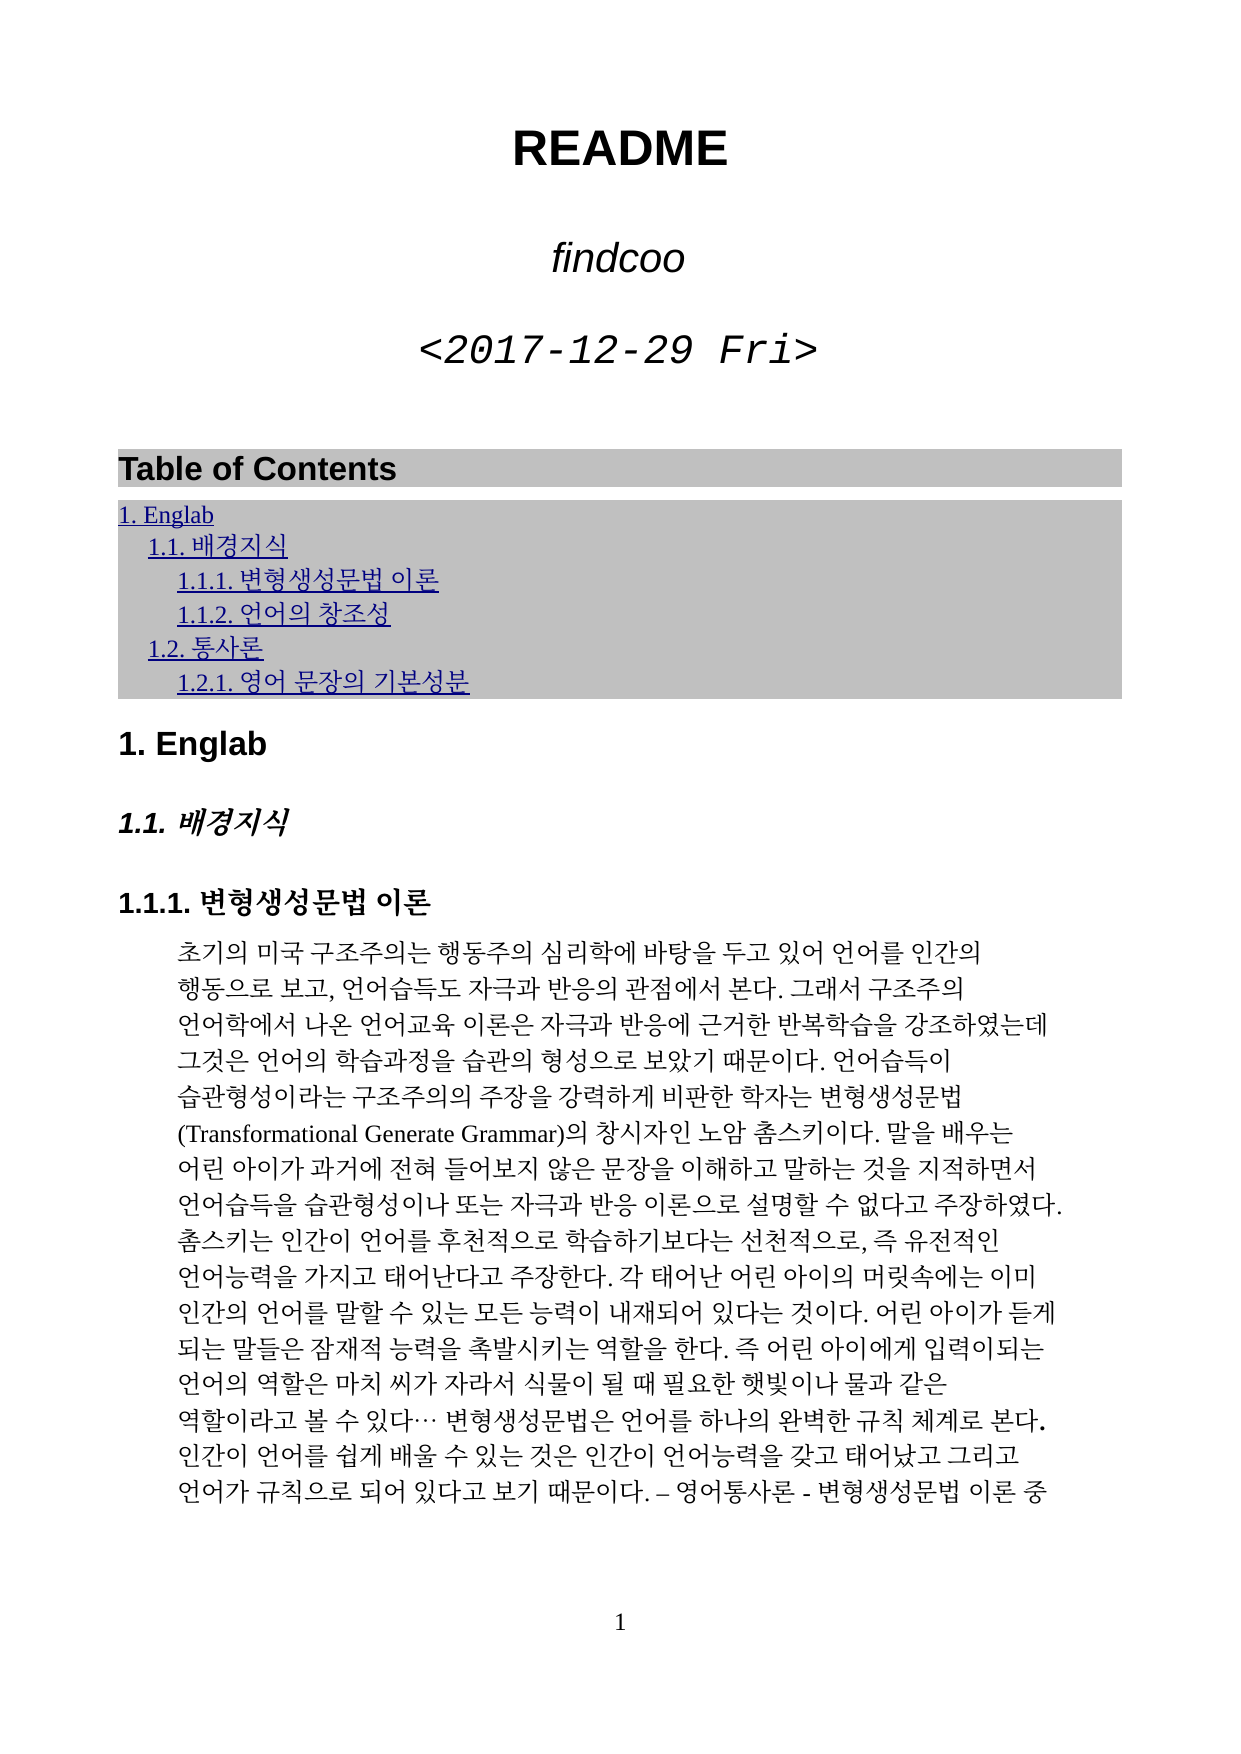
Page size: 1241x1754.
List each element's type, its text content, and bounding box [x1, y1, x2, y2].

subtitle Table of Contents [118, 449, 1122, 487]
title README [118, 118, 1122, 176]
subtitle 배경지식 [118, 800, 1122, 842]
text 1.1.1. 변형생성문법 이론 [177, 563, 1122, 597]
subtitle 변형생성문법 이론 [118, 879, 1122, 921]
subtitle <2017-12-29 Fri> [118, 329, 1122, 376]
text 1. Englab [118, 500, 1122, 529]
subtitle Englab [118, 724, 1122, 763]
text 1.1. 배경지식 [148, 529, 1122, 563]
text 1.1.2. 언어의 창조성 [177, 597, 1122, 631]
subtitle findcoo [118, 233, 1122, 281]
text 초기의 미국 구조주의는 행동주의 심리학에 바탕을 두고 있어 언어를 인간의 행동으로 보고, 언어습득도 자극과 반응의 관점에서 본다. 그래서 구조주의 언어학에서 나온 언어교육 이론은 자극과 반응에 근거한 반복학습을 강조하였는데 그것은 언어의 학습과정을 습관의 형성으로 보았기 때문이다. 언어습득이 습관형성이라는 구조주의의 주장을 강력하게 비판한 학자는 변형생성문법(Transformational Generate Grammar)의 창시자인 노암 촘스키이다. 말을 배우는 어린 아이가 과거에 전혀 들어보지 않은 문장을 이해하고 말하는 것을 지적하면서 언어습득을 습관형성이나 또는 자극과 반응 이론으로 설명할 수 없다고 주장하였다. 촘스키는 인간이 언어를 후천적으로 학습하기보다는 선천적으로, 즉 유전적인 언어능력을 가지고 태어난다고 주장한다. 각 태어난 어린 아이의 머릿속에는 이미 인간의 언어를 말할 수 있는 모든 능력이 내재되어 있다는 것이다. 어린 아이가 듣게 되는 말들은 잠재적 능력을 촉발시키는 역할을 한다. 즉 어린 아이에게 입력이되는 언어의 역할은 마치 씨가 자라서 식물이 될 때 필요한 햇빛이나 물과 같은 역할이라고 볼 수 있다… 변형생성문법은 언어를 하나의 완벽한 규칙 체계로 본다. 인간이 언어를 쉽게 배울 수 있는 것은 인간이 언어능력을 갖고 태어났고 그리고 언어가 규칙으로 되어 있다고 보기 때문이다. – 영어통사론 - 변형생성문법 이론 중 [177, 934, 1063, 1509]
text 1.2.1. 영어 문장의 기본성분 [177, 665, 1122, 699]
text 1.2. 통사론 [148, 631, 1122, 665]
